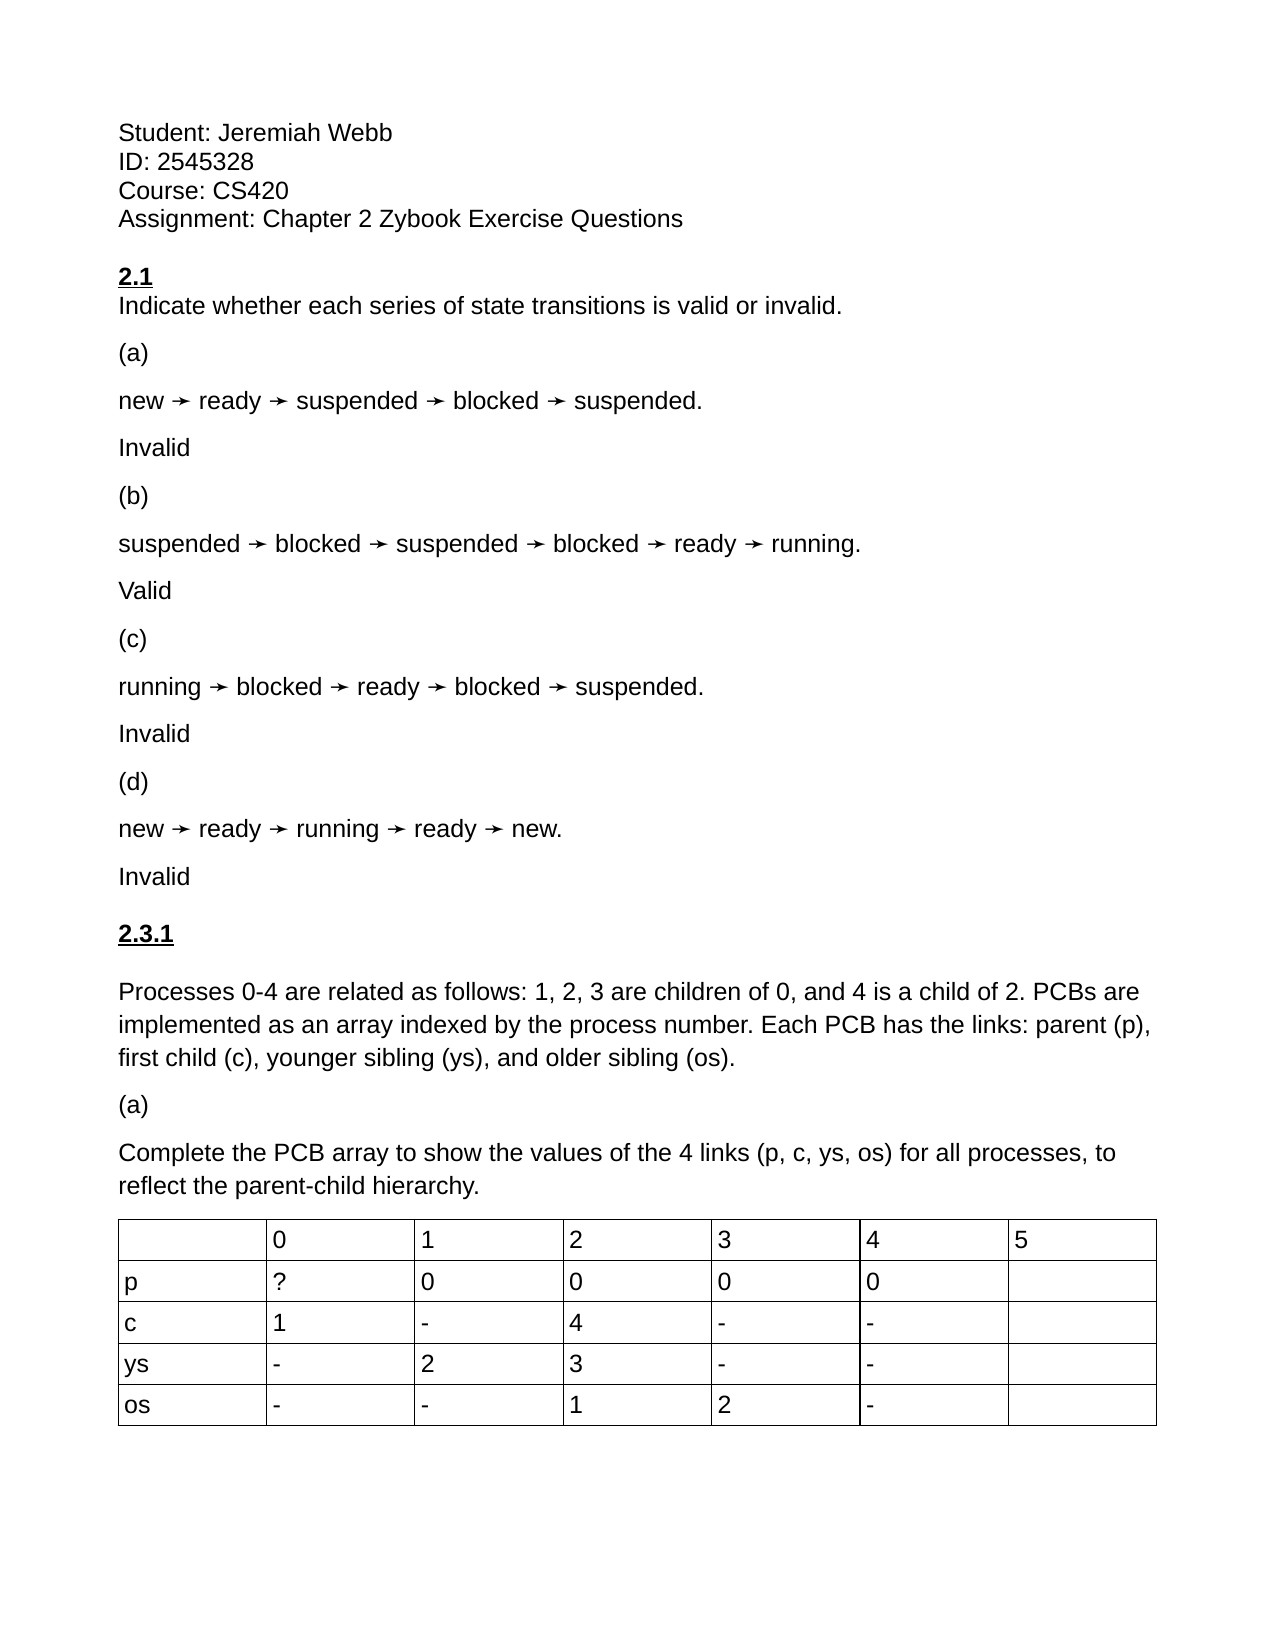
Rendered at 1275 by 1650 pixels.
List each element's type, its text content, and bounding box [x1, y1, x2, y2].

table_header [119, 1220, 266, 1260]
table_cell [1009, 1385, 1156, 1425]
table_cell c [119, 1302, 266, 1342]
text 2.1 [118, 262, 1157, 291]
table_cell 2 [712, 1385, 859, 1425]
text Student: Jeremiah Webb [118, 118, 1157, 147]
table_cell - [861, 1344, 1008, 1384]
text (d) [118, 767, 1157, 795]
text new ➛ ready ➛ suspended ➛ blocked ➛ suspended. [118, 386, 1157, 414]
text running ➛ blocked ➛ ready ➛ blocked ➛ suspended. [118, 671, 1157, 700]
table_header 3 [712, 1220, 859, 1260]
table_header 4 [861, 1220, 1008, 1260]
table_cell ? [267, 1261, 414, 1301]
table_cell 1 [564, 1385, 711, 1425]
text ID: 2545328 [118, 147, 1157, 176]
table_cell - [861, 1302, 1008, 1342]
table_cell [1009, 1261, 1156, 1301]
table_cell 0 [861, 1261, 1008, 1301]
table_cell - [267, 1385, 414, 1425]
table_cell 0 [712, 1261, 859, 1301]
table_cell - [712, 1344, 859, 1384]
text Processes 0-4 are related as follows: 1, 2, 3 are children of 0, and 4 is a child of 2. PCBs are implemented as an array indexed by the process number. Each PCB has the links: parent (p), first child (c), younger sibling (ys), and older sibling (os). [118, 977, 1157, 1072]
table_cell 0 [415, 1261, 563, 1301]
table_cell 0 [564, 1261, 711, 1301]
table_cell - [415, 1385, 563, 1425]
text (c) [118, 624, 1157, 653]
text Invalid [118, 719, 1157, 748]
text (a) [118, 1091, 1157, 1119]
table_cell - [415, 1302, 563, 1342]
text Invalid [118, 433, 1157, 462]
text Course: CS420 [118, 176, 1157, 204]
table_cell 1 [267, 1302, 414, 1342]
text new ➛ ready ➛ running ➛ ready ➛ new. [118, 814, 1157, 843]
table_header 0 [267, 1220, 414, 1260]
table_header 2 [564, 1220, 711, 1260]
table_cell [1009, 1344, 1156, 1384]
text (a) [118, 338, 1157, 367]
text Valid [118, 576, 1157, 605]
text Assignment: Chapter 2 Zybook Exercise Questions [118, 204, 1157, 233]
table_header 5 [1009, 1220, 1156, 1260]
text 2.3.1 [118, 919, 1157, 948]
table_cell - [712, 1302, 859, 1342]
table_cell 2 [415, 1344, 563, 1384]
text Invalid [118, 862, 1157, 891]
text Indicate whether each series of state transitions is valid or invalid. [118, 291, 1157, 319]
table_cell 4 [564, 1302, 711, 1342]
table_cell - [861, 1385, 1008, 1425]
text Complete the PCB array to show the values of the 4 links (p, c, ys, os) for all processes, to reflect the parent-child hierarchy. [118, 1138, 1157, 1200]
table_cell [1009, 1302, 1156, 1342]
table_cell os [119, 1385, 266, 1425]
text suspended ➛ blocked ➛ suspended ➛ blocked ➛ ready ➛ running. [118, 529, 1157, 557]
text (b) [118, 481, 1157, 510]
table_cell ys [119, 1344, 266, 1384]
table_cell - [267, 1344, 414, 1384]
table_cell 3 [564, 1344, 711, 1384]
table_cell p [119, 1261, 266, 1301]
table_header 1 [415, 1220, 563, 1260]
